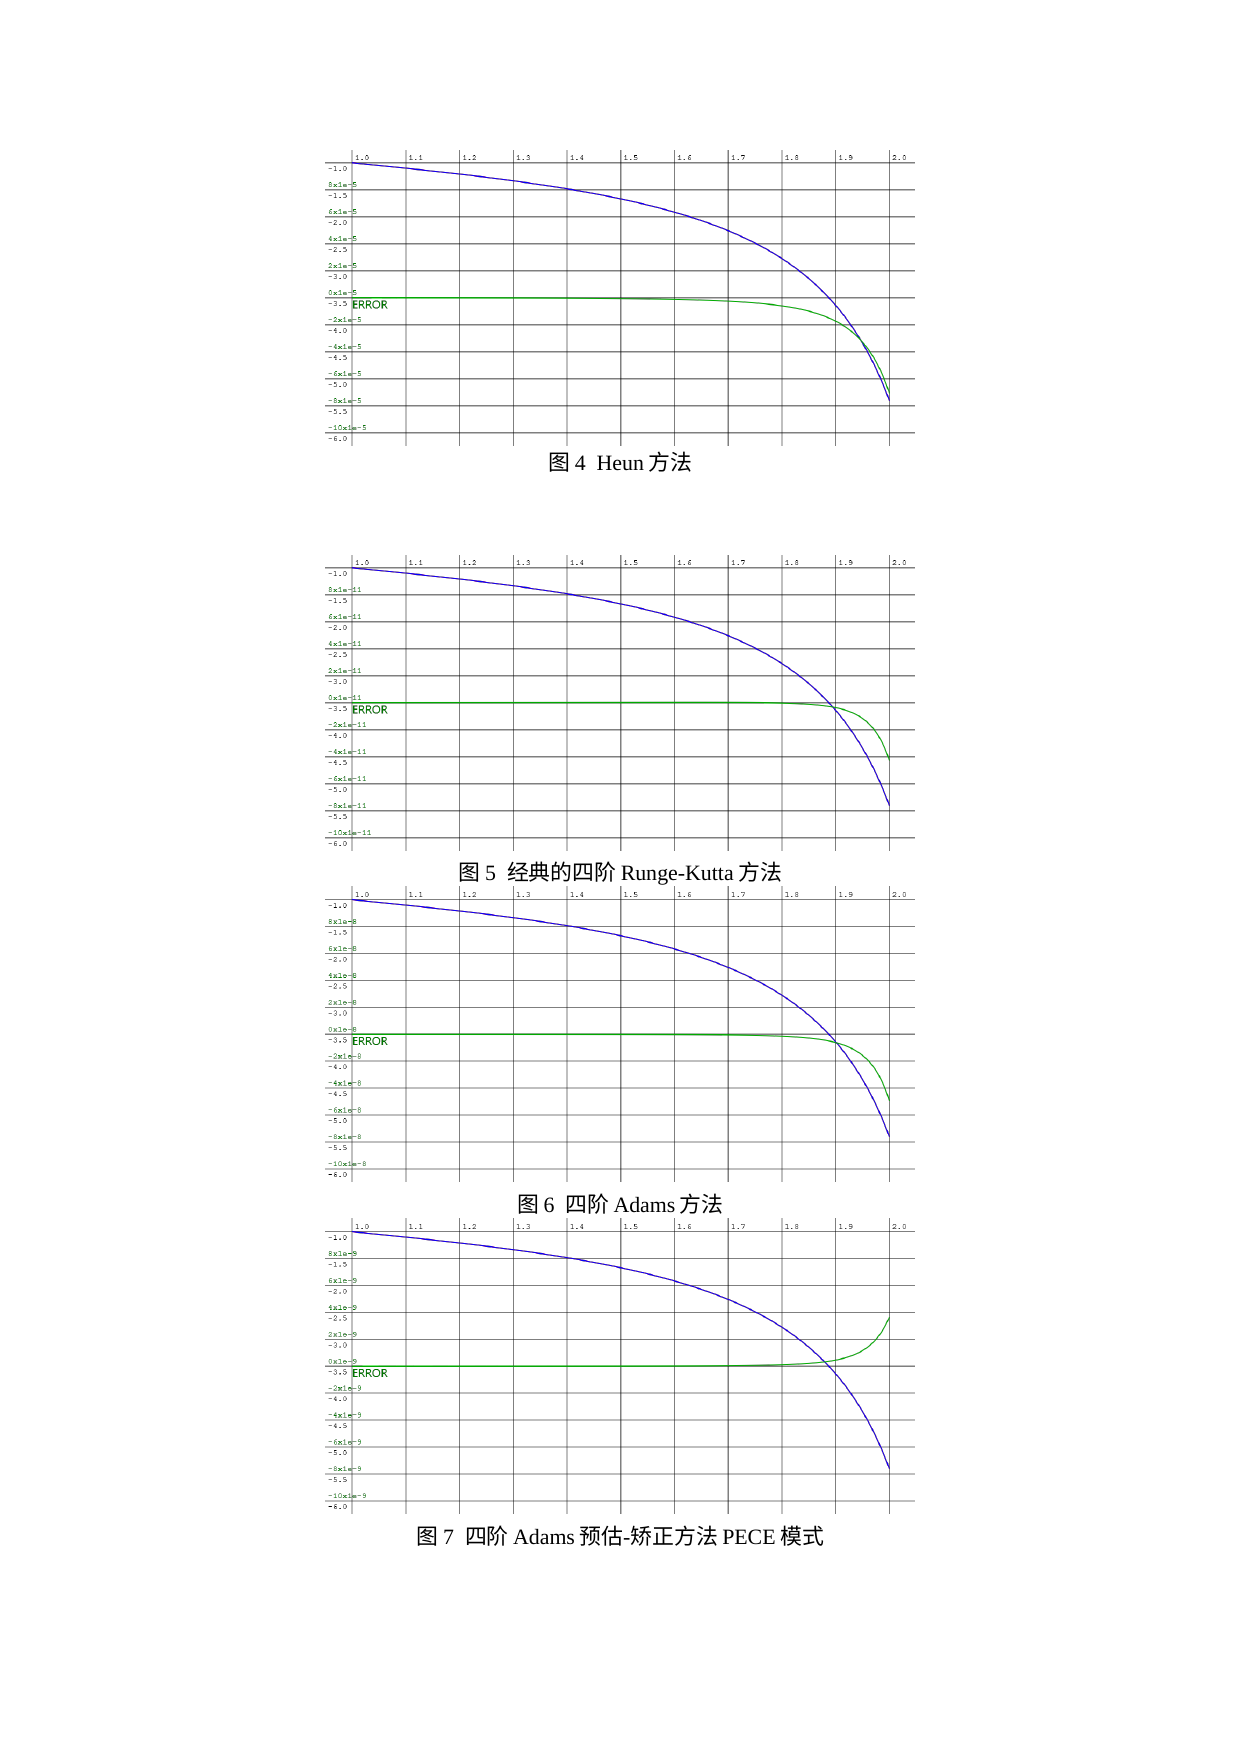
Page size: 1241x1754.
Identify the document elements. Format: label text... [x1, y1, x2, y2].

picture [325, 1218, 915, 1514]
text 图5 经典的四阶Runge-Kutta方法 [187, 560, 1053, 887]
picture [325, 150, 915, 446]
picture [325, 886, 915, 1182]
text 图4 Heun方法 [187, 150, 1053, 477]
picture [325, 555, 915, 851]
text 图7 四阶Adams预估-矫正方法PECE模式 [187, 1223, 1053, 1551]
text 图6 四阶Adams方法 [187, 892, 1053, 1219]
